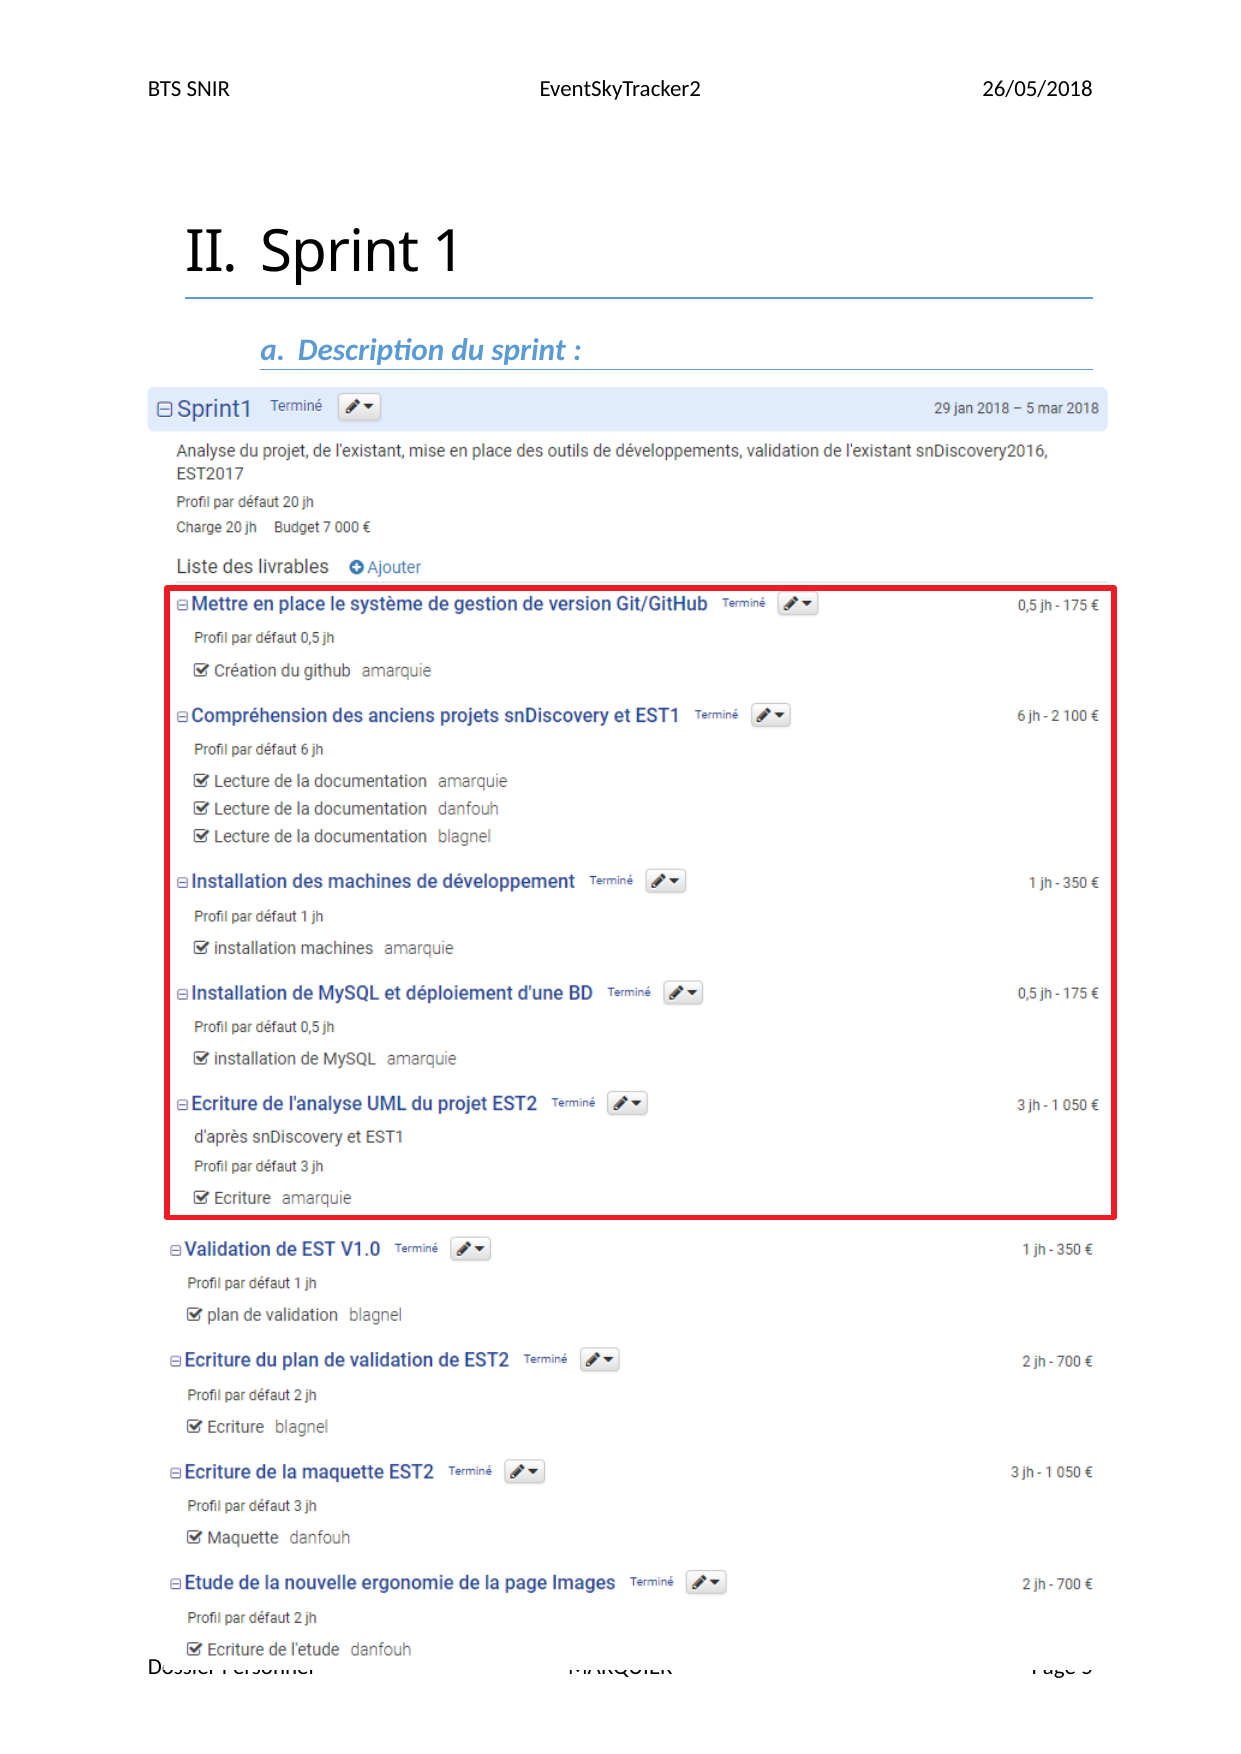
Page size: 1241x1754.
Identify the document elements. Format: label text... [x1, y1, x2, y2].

picture [147, 387, 1114, 1210]
title Sprint 1 [185, 209, 1093, 297]
picture [163, 1233, 1109, 1670]
list Description du sprint : [260, 331, 1093, 369]
picture [170, 591, 1111, 1210]
